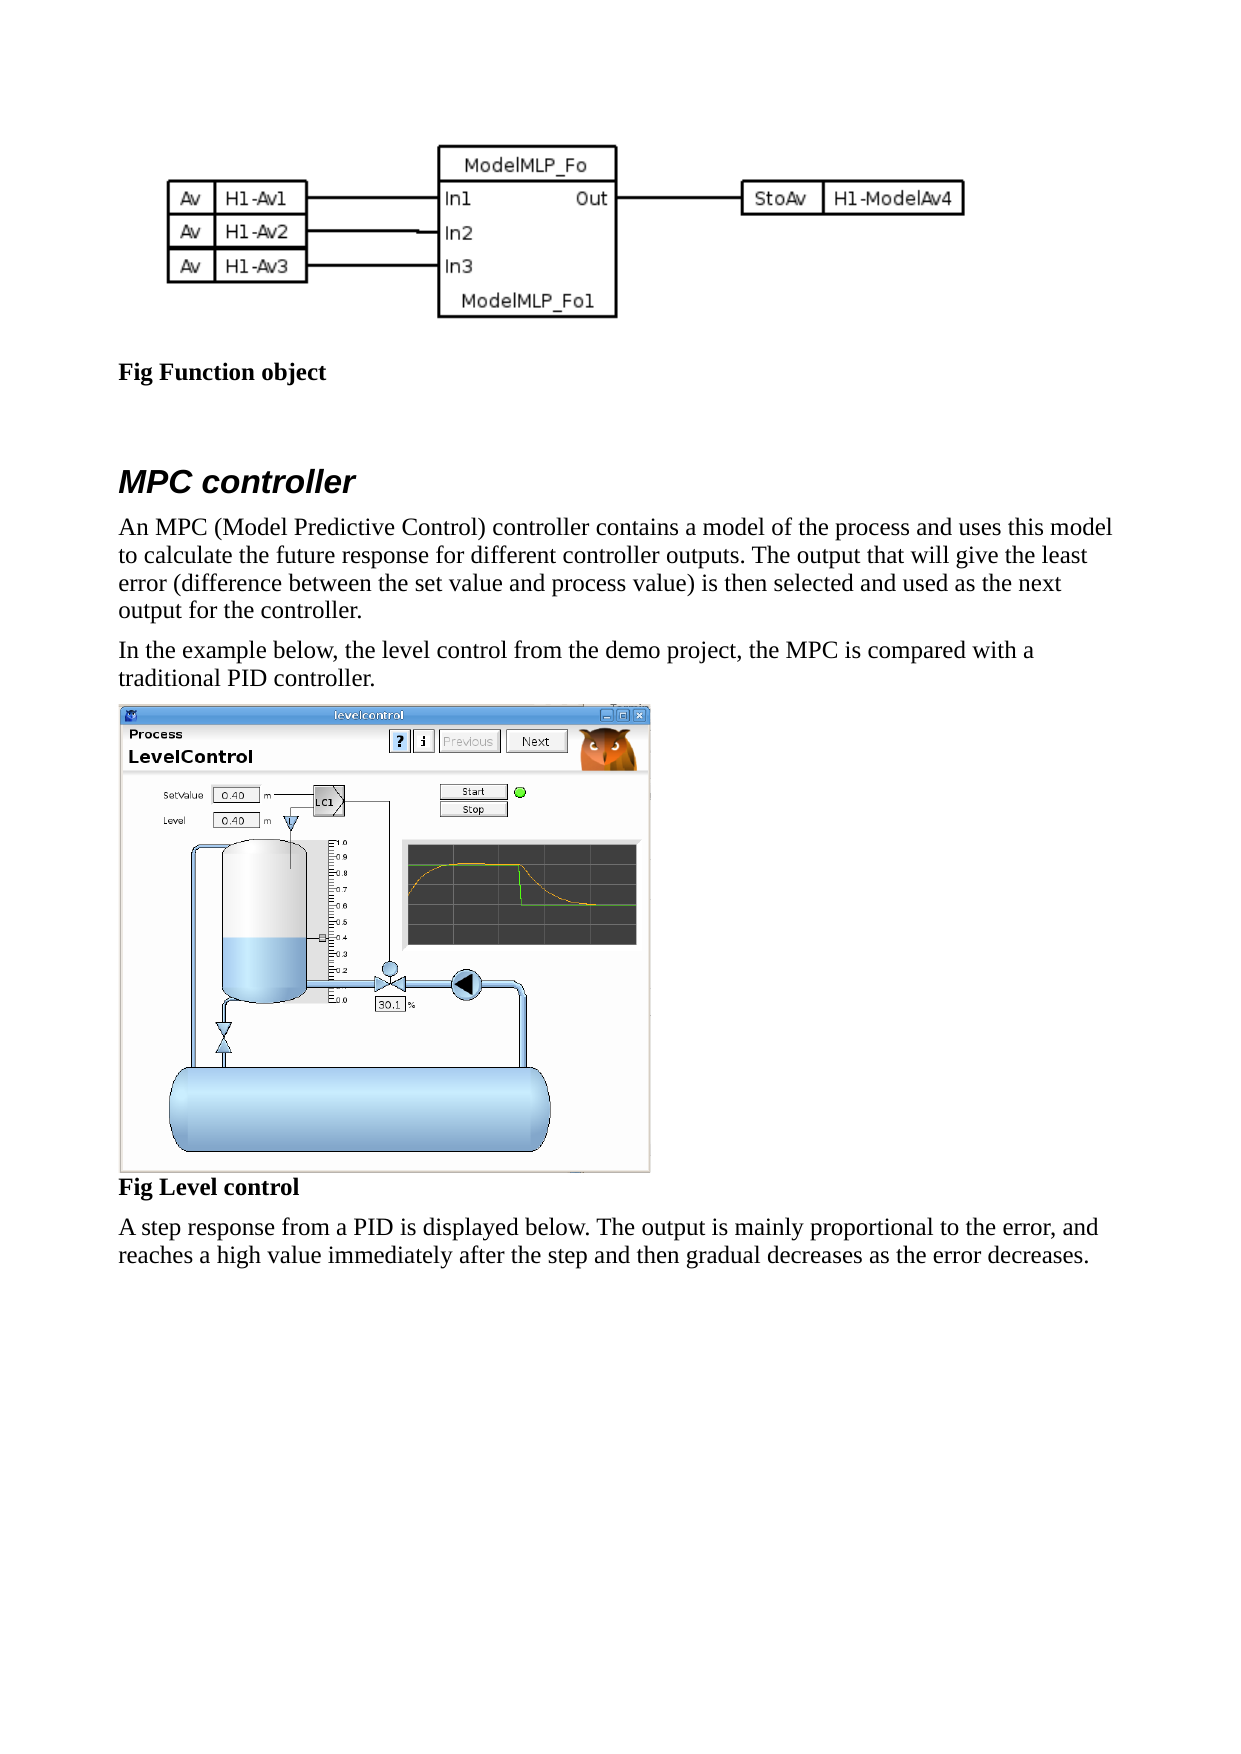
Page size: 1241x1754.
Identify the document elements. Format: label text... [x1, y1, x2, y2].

picture [134, 118, 1025, 359]
text Fig Level control [118, 704, 1122, 1201]
text An MPC (Model Predictive Control) controller contains a model of the process and uses this model to calculate the future response for different controller outputs. The output that will give the least error (difference between the set value and process value) is then selected and used as the next output for the controller. [118, 513, 1122, 624]
subtitle MPC controller [118, 463, 1122, 501]
text A step response from a PID is displayed below. The output is mainly proportional to the error, and reaches a high value immediately after the step and then gradual decreases as the error decreases. [118, 1213, 1122, 1268]
text Fig Function object [118, 118, 1122, 386]
picture [118, 704, 651, 1173]
text In the example below, the level control from the demo project, the MPC is compared with a traditional PID controller. [118, 637, 1122, 692]
